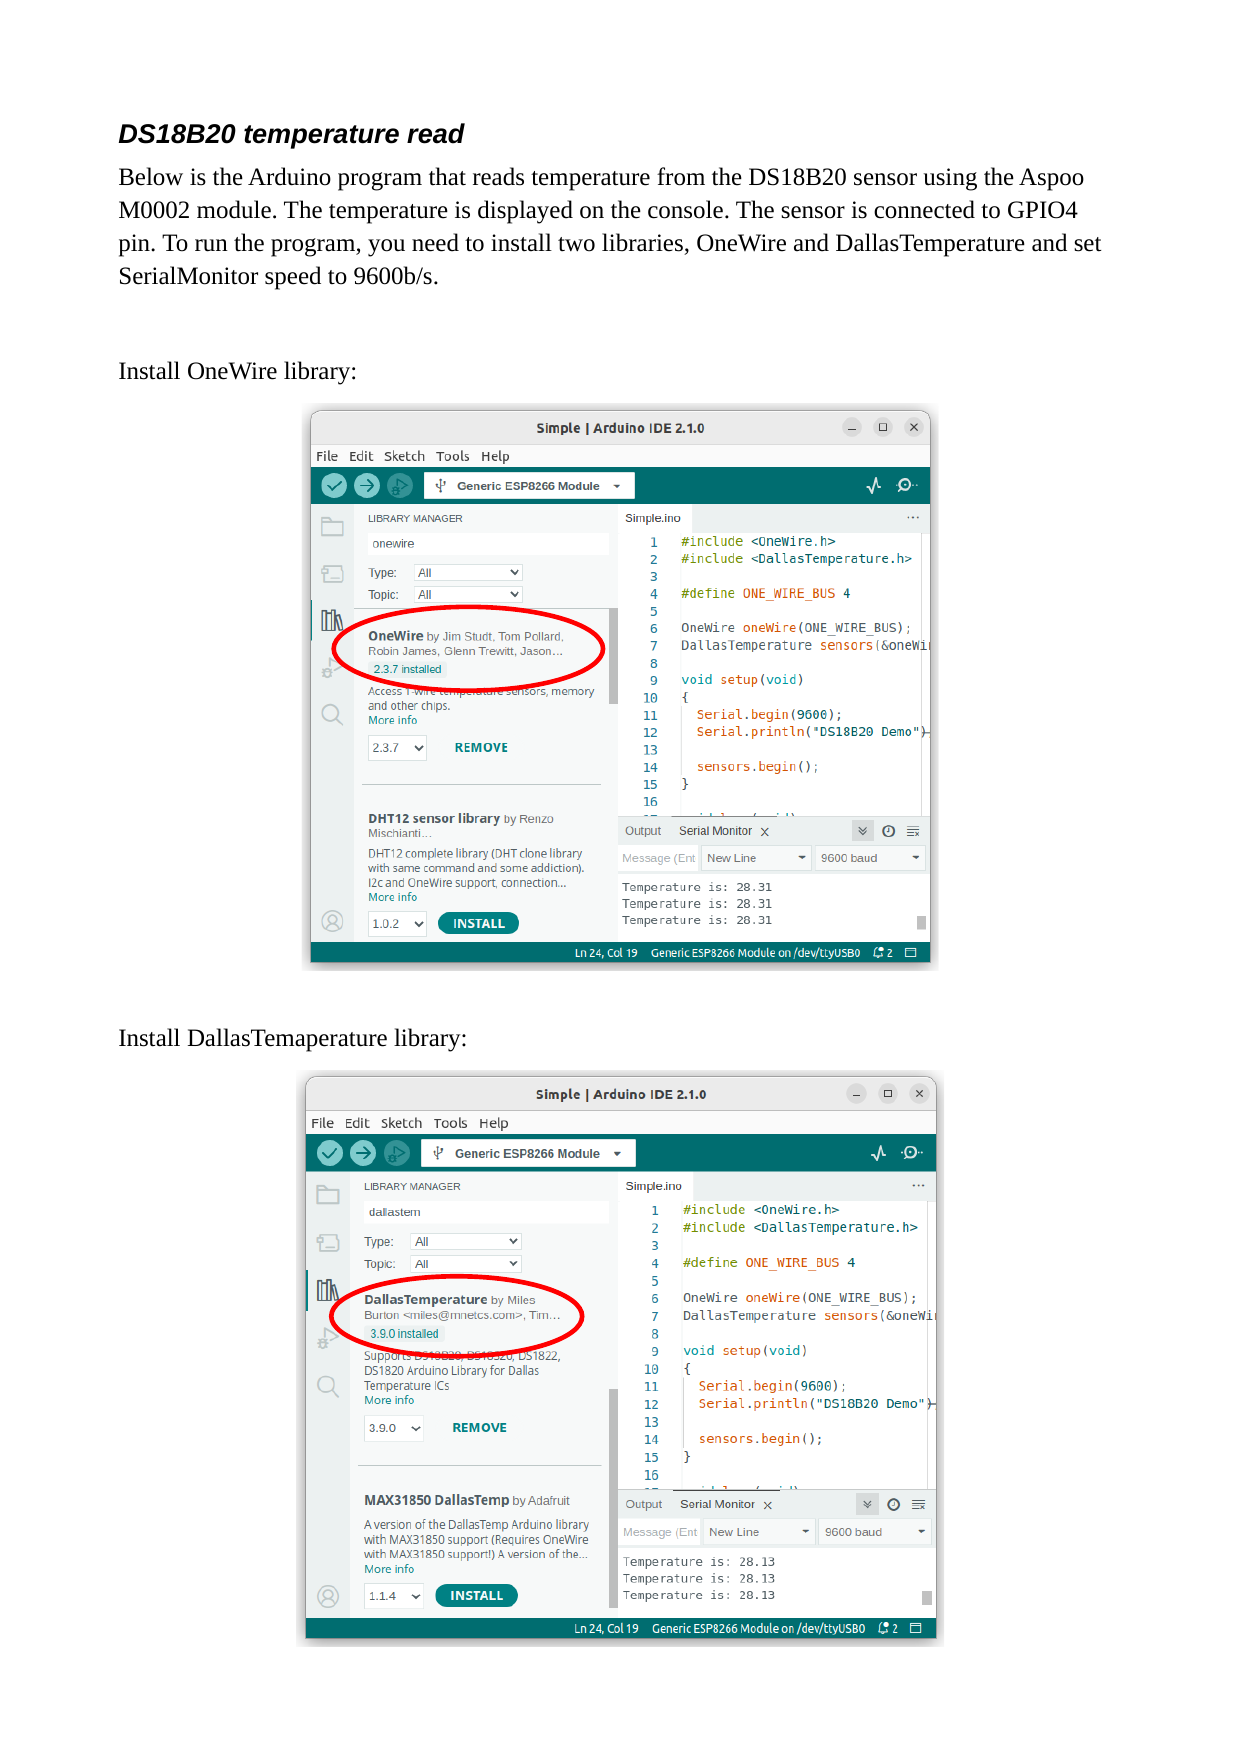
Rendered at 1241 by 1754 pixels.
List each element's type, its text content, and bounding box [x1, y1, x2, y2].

text Install OneWire library: [118, 356, 1122, 385]
subtitle DS18B20 temperature read [118, 118, 1122, 149]
text Install DallasTemaperature library: [118, 1023, 1122, 1051]
text Below is the Arduino program that reads temperature from the DS18B20 sensor using the Aspoo M0002 module. The temperature is displayed on the console. The sensor is connected to GPIO4 pin. To run the program, you need to install two libraries, OneWire and DallasTemperature and set SerialMonitor speed to 9600b/s. [118, 162, 1122, 290]
